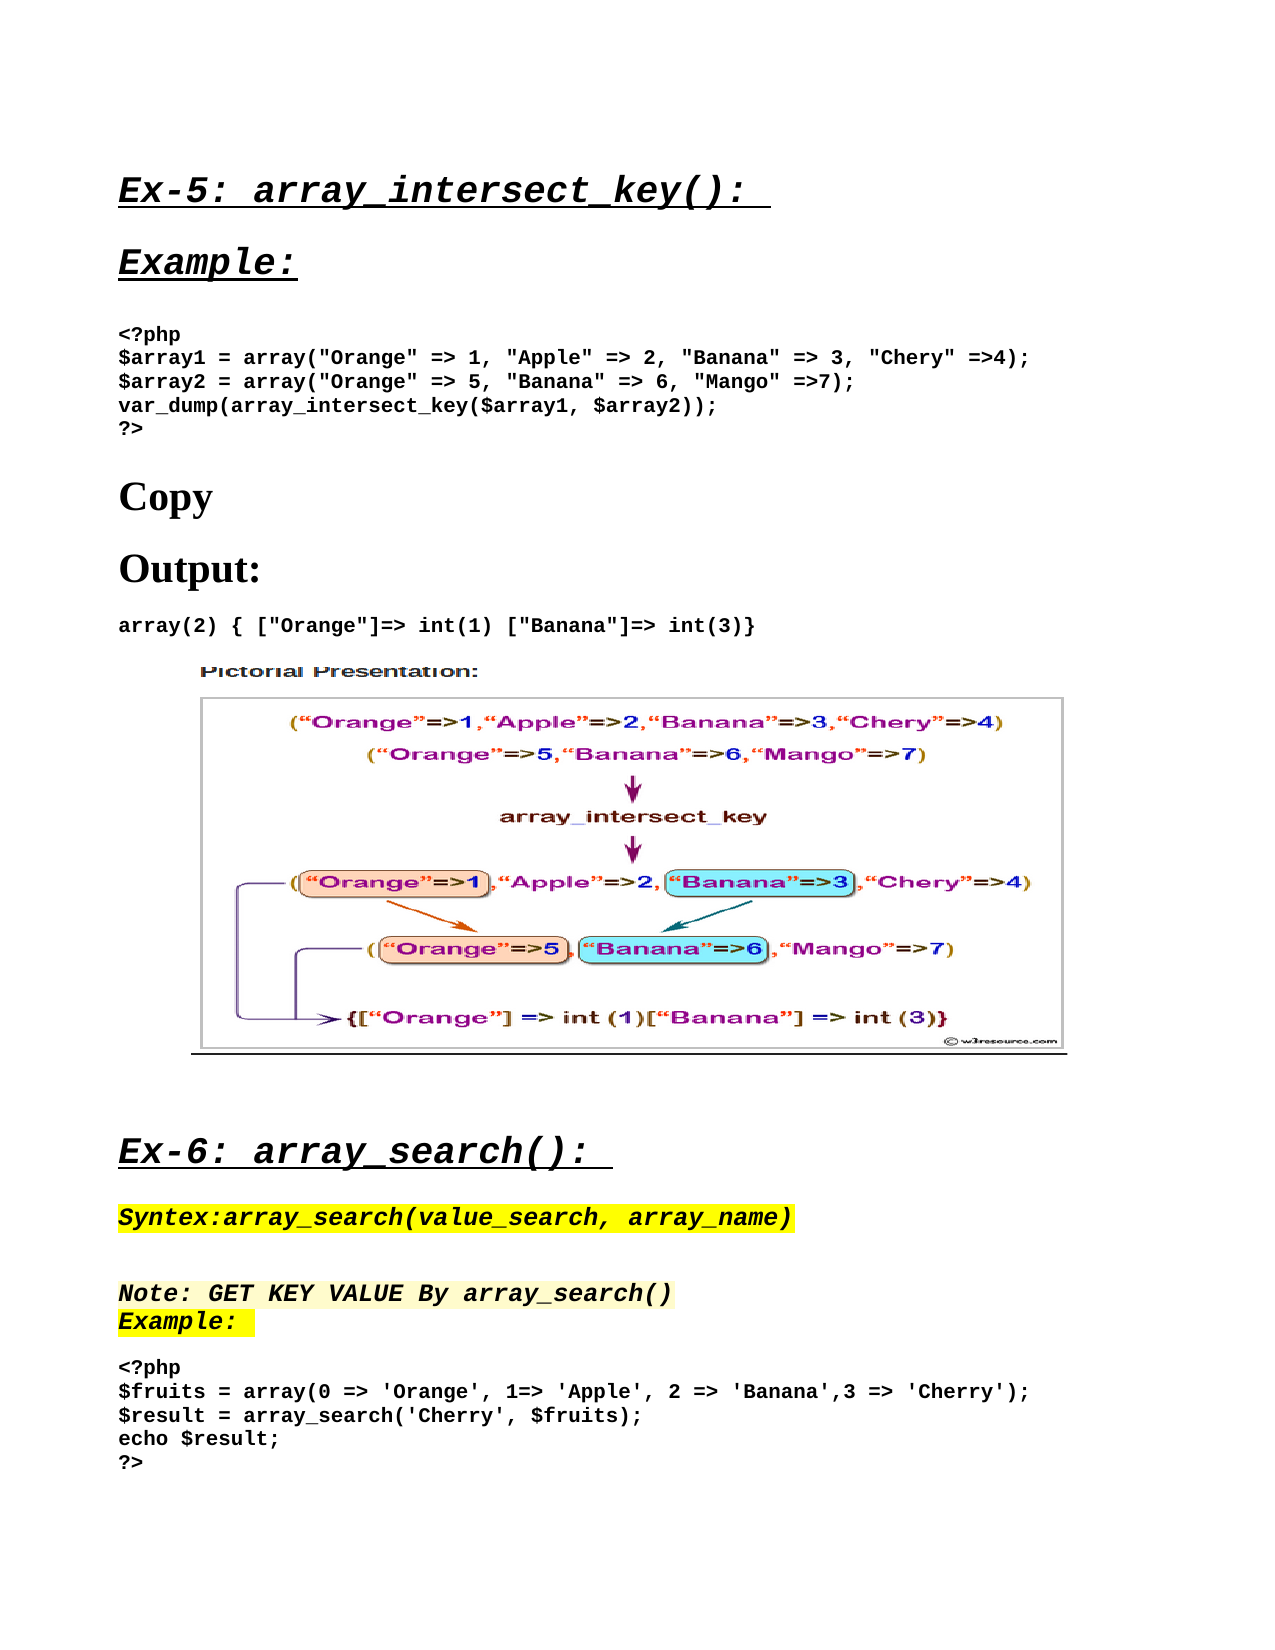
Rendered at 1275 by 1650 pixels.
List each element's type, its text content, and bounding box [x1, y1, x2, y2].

text <?php [118, 324, 1157, 347]
picture [191, 667, 1068, 1055]
text Example: [118, 243, 1157, 286]
text Example: [118, 1309, 1157, 1337]
text $array2 = array("Orange" => 5, "Banana" => 6, "Mango" =>7); [118, 371, 1157, 394]
text Copy [118, 471, 1157, 519]
text Output: [118, 543, 1157, 591]
text $array1 = array("Orange" => 1, "Apple" => 2, "Banana" => 3, "Chery" =>4); [118, 347, 1157, 371]
text $fruits = array(0 => 'Orange', 1=> 'Apple', 2 => 'Banana',3 => 'Cherry'); [118, 1381, 1157, 1405]
text Ex-6: array_search(): [118, 1132, 1157, 1175]
text var_dump(array_intersect_key($array1, $array2)); [118, 394, 1157, 418]
text <?php [118, 1357, 1157, 1381]
text ?> [118, 418, 1157, 442]
text Ex-5: array_intersect_key(): [118, 171, 1157, 214]
text array(2) { ["Orange"]=> int(1) ["Banana"]=> int(3)} [118, 616, 1157, 639]
text Syntex:array_search(value_search, array_name) [118, 1204, 1157, 1233]
text ?> [118, 1452, 1157, 1476]
text echo $result; [118, 1428, 1157, 1452]
text $result = array_search('Cherry', $fruits); [118, 1405, 1157, 1428]
text Note: GET KEY VALUE By array_search() [118, 1281, 1157, 1309]
